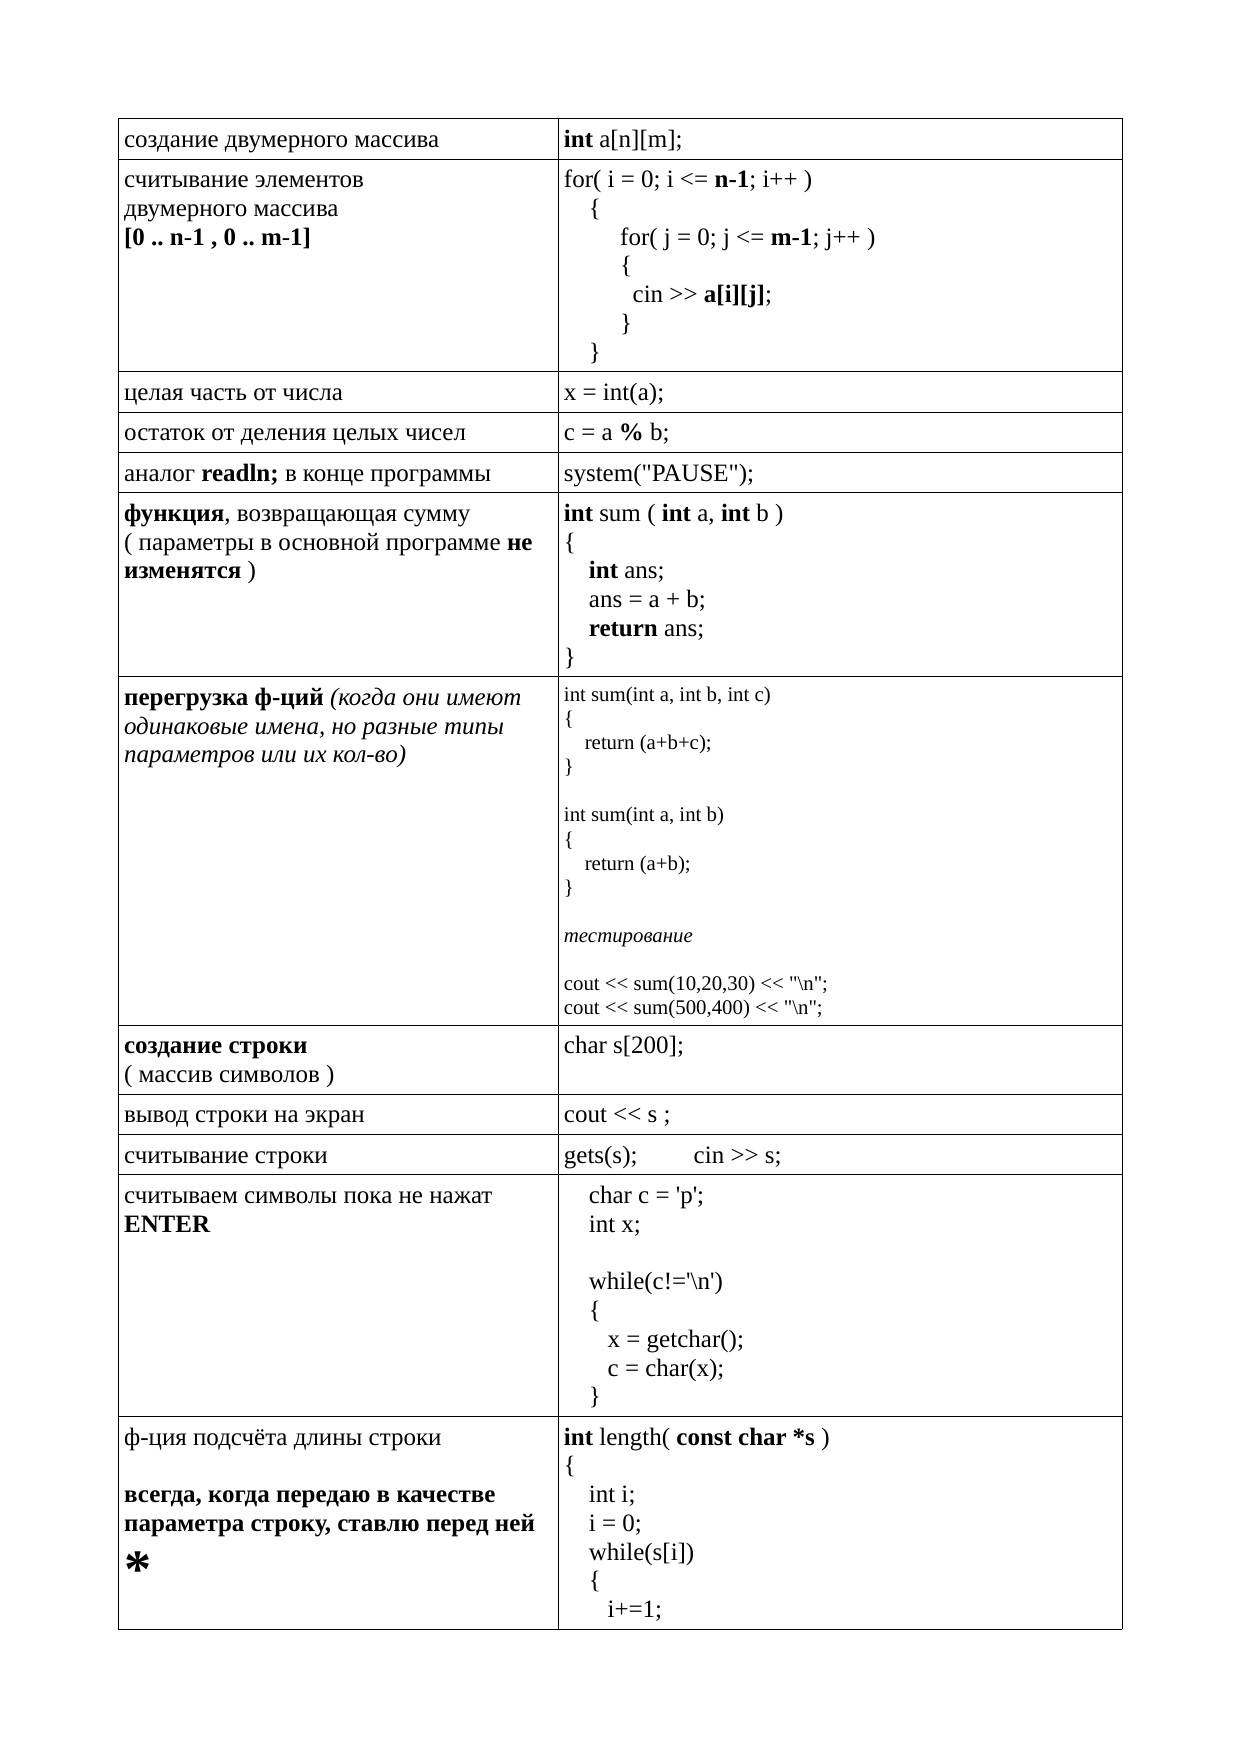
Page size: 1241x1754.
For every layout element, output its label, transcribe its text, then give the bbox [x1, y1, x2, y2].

table_cell считывание элементов двумерного массива [0 .. n-1 , 0 .. m-1] [119, 160, 558, 371]
table_cell gets(s); cin >> s; [559, 1135, 1122, 1174]
table_cell создание строки ( массив символов ) [119, 1026, 558, 1094]
table_cell cout << s ; [559, 1095, 1122, 1134]
table_cell остаток от деления целых чисел [119, 413, 558, 452]
table_cell int length( const char *s ) { int i; i = 0; while(s[i]) { i+=1; [559, 1417, 1122, 1629]
table_cell system("PAUSE"); [559, 453, 1122, 492]
table_cell функция, возвращающая сумму ( параметры в основной программе не изменятся ) [119, 493, 558, 676]
table_cell создание двумерного массива [119, 119, 558, 158]
table_cell x = int(a); [559, 372, 1122, 412]
table_cell for( i = 0; i <= n-1; i++ ) { for( j = 0; j <= m-1; j++ ) { cin >> a[i][j]; } } [559, 160, 1122, 371]
table_cell char s[200]; [559, 1026, 1122, 1094]
table_cell int sum(int a, int b, int c) { return (a+b+c); } int sum(int a, int b) { return (a+b); } тестирование cout << sum(10,20,30) << "\n"; cout << sum(500,400) << "\n"; [559, 677, 1122, 1025]
table_cell считываем символы пока не нажат ENTER [119, 1175, 558, 1416]
table_cell c = a % b; [559, 413, 1122, 452]
table_cell перегрузка ф-ций (когда они имеют одинаковые имена, но разные типы параметров или их кол-во) [119, 677, 558, 1025]
table_cell целая часть от числа [119, 372, 558, 412]
table_cell int sum ( int a, int b ) { int ans; ans = a + b; return ans; } [559, 493, 1122, 676]
table_cell аналог readln; в конце программы [119, 453, 558, 492]
table_cell вывод строки на экран [119, 1095, 558, 1134]
table_cell int a[n][m]; [559, 119, 1122, 158]
table_cell считывание строки [119, 1135, 558, 1174]
table_cell char c = 'p'; int x; while(c!='\n') { x = getchar(); c = char(x); } [559, 1175, 1122, 1416]
table_cell ф-ция подсчёта длины строки всегда, когда передаю в качестве параметра строку, ставлю перед ней * [119, 1417, 558, 1629]
